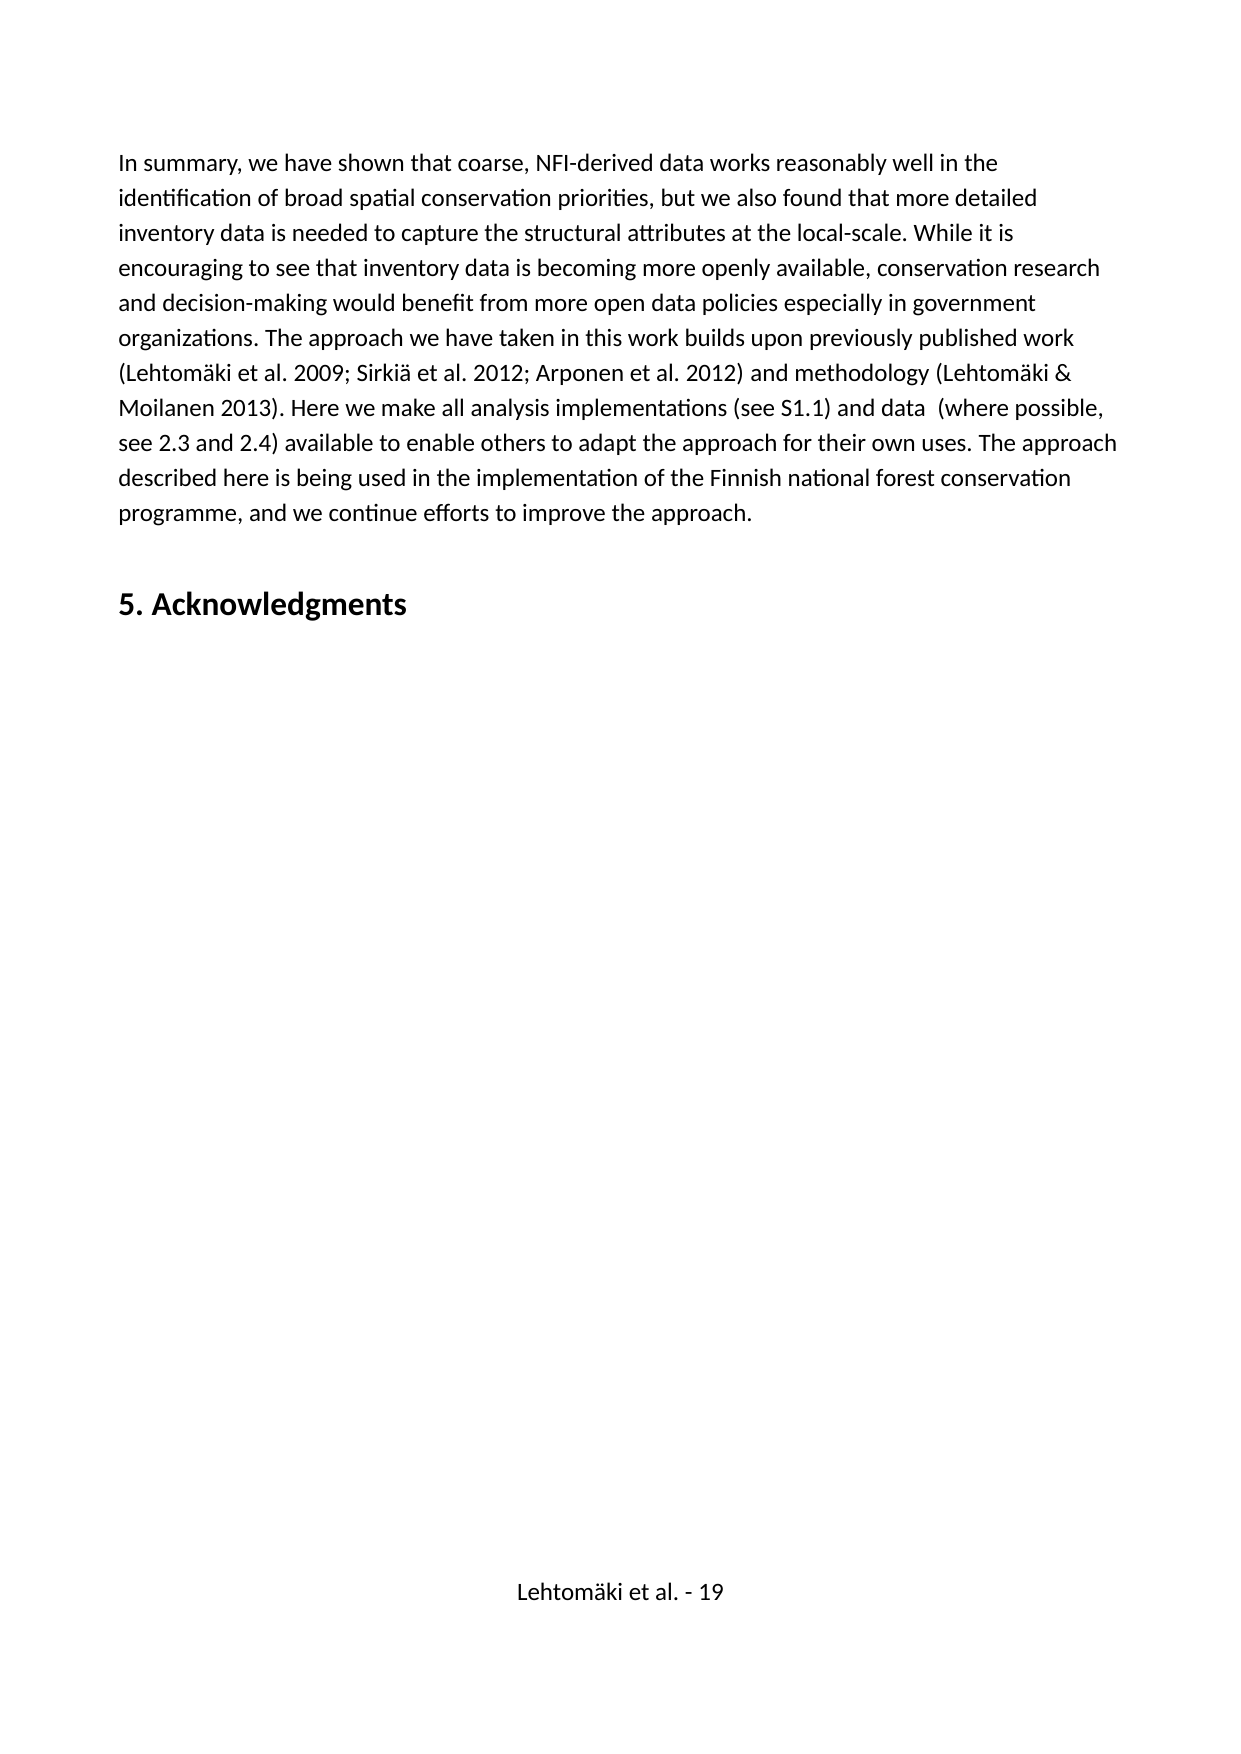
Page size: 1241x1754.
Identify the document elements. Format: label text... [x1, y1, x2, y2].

subtitle 5. Acknowledgments [118, 583, 1122, 623]
text In summary, we have shown that coarse, NFI-derived data works reasonably well in the identification of broad spatial conservation priorities, but we also found that more detailed inventory data is needed to capture the structural attributes at the local-scale. While it is encouraging to see that inventory data is becoming more openly available, conservation research and decision-making would benefit from more open data policies especially in government organizations. The approach we have taken in this work builds upon previously published work (Lehtomäki et al. 2009; Sirkiä et al. 2012; Arponen et al. 2012) and methodology (Lehtomäki & Moilanen 2013). Here we make all analysis implementations (see S1.1) and data (where possible, see 2.3 and 2.4) available to enable others to adapt the approach for their own uses. The approach described here is being used in the implementation of the Finnish national forest conservation programme, and we continue efforts to improve the approach. [118, 148, 1122, 528]
